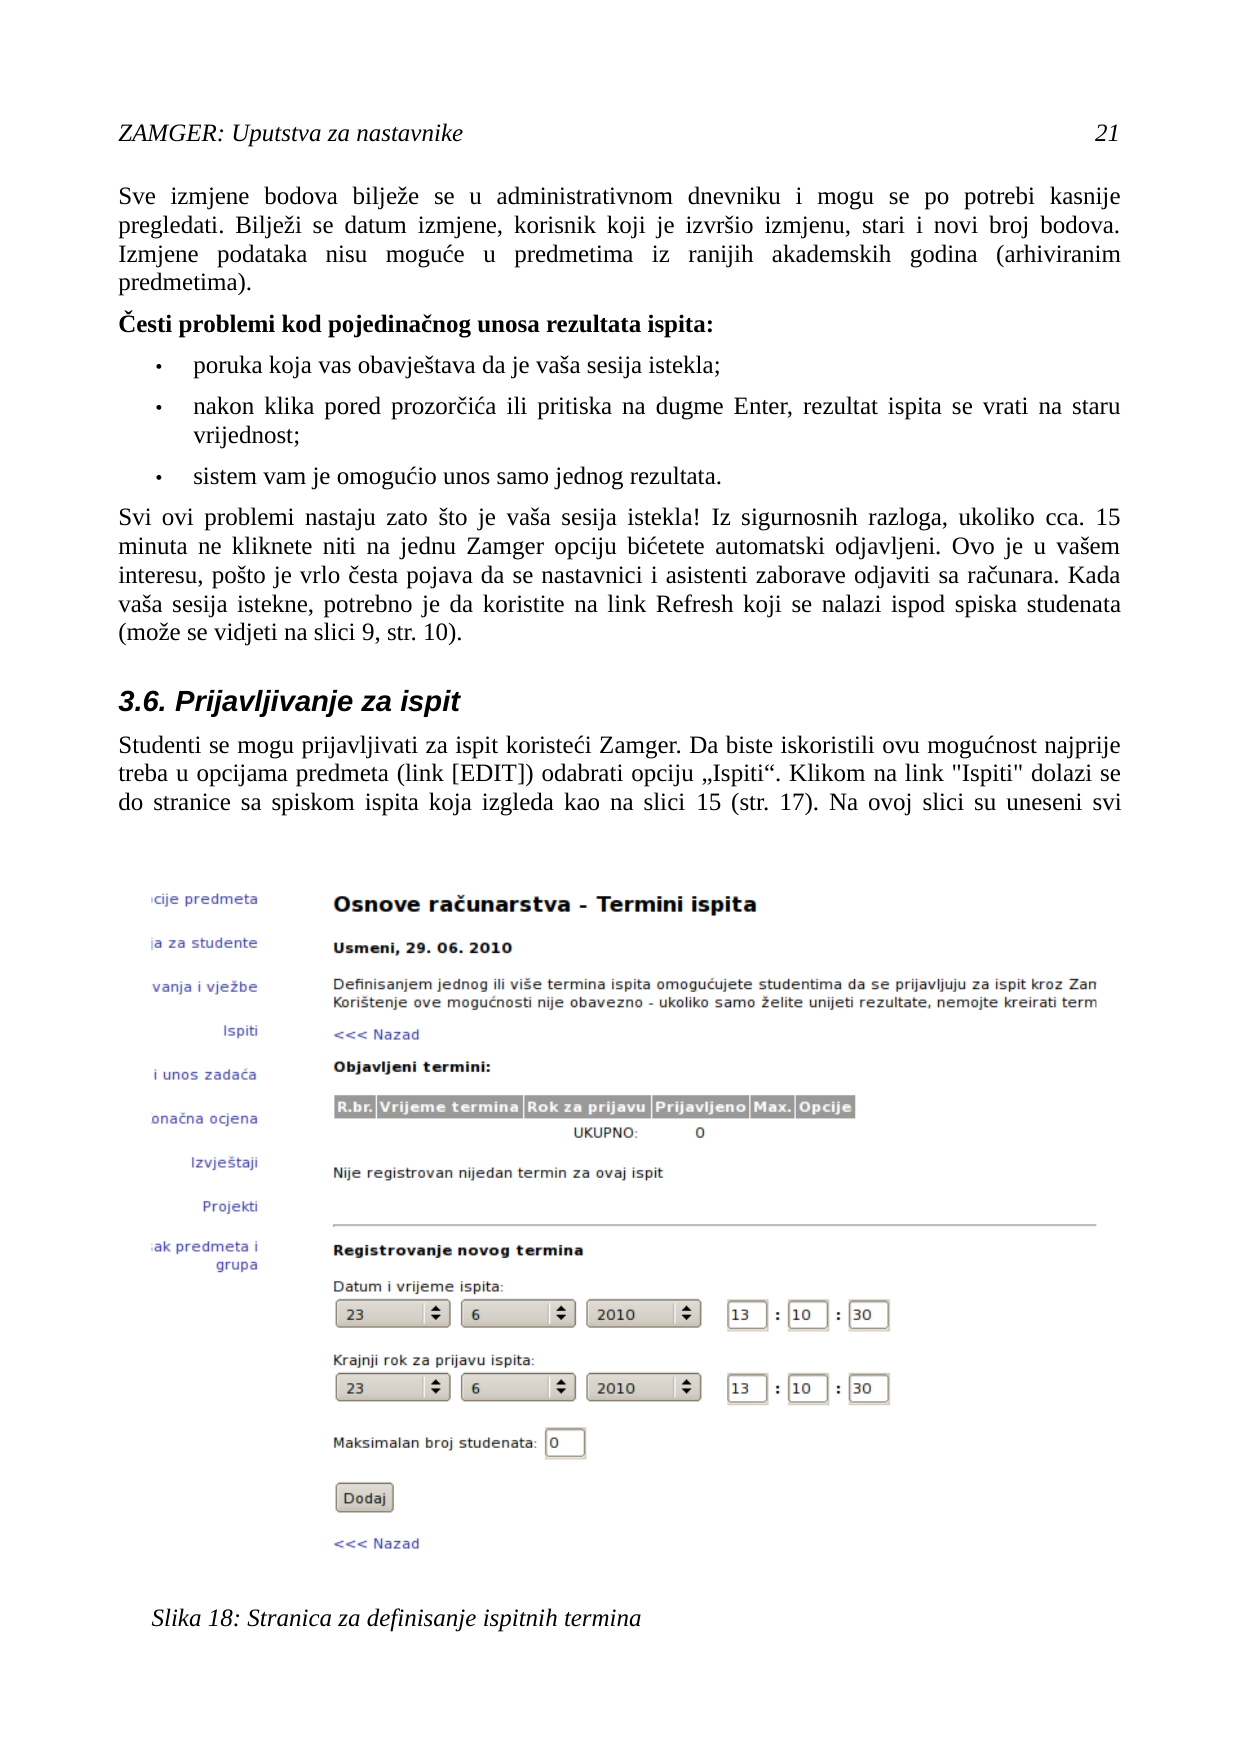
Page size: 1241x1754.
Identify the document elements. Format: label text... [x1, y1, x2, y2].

text Slika 18: Stranica za definisanje ispitnih termina [151, 1603, 1096, 1632]
list nakon klika pored prozorčića ili pritiska na dugme Enter, rezultat ispita se vrati na staru vrijednost; [156, 391, 1122, 449]
text Studenti se mogu prijavljivati za ispit koristeći Zamger. Da biste iskoristili ovu mogućnost najprije treba u opcijama predmeta (link [EDIT]) odabrati opciju „Ispiti“. Klikom na link "Ispiti" dolazi se do stranice sa spiskom ispita koja izgleda kao na slici 15 (str. 17). Na ovoj slici su uneseni svi [118, 730, 1122, 816]
text Svi ovi problemi nastaju zato što je vaša sesija istekla! Iz sigurnosnih razloga, ukoliko cca. 15 minuta ne kliknete niti na jednu Zamger opciju bićetete automatski odjavljeni. Ovo je u vašem interesu, pošto je vrlo česta pojava da se nastavnici i asistenti zaborave odjaviti sa računara. Kada vaša sesija istekne, potrebno je da koristite na link Refresh koji se nalazi ispod spiska studenata (može se vidjeti na slici 9, str. 10). [118, 502, 1122, 646]
text Sve izmjene bodova bilježe se u administrativnom dnevniku i mogu se po potrebi kasnije pregledati. Bilježi se datum izmjene, korisnik koji je izvršio izmjenu, stari i novi broj bodova. Izmjene podataka nisu moguće u predmetima iz ranijih akademskih godina (arhiviranim predmetima). [118, 181, 1122, 296]
subtitle 3.6. Prijavljivanje za ispit [118, 684, 1122, 717]
text Česti problemi kod pojedinačnog unosa rezultata ispita: [118, 309, 1122, 337]
picture [151, 855, 1097, 1603]
text [151, 843, 1096, 855]
list sistem vam je omogućio unos samo jednog rezultata. [156, 461, 1122, 490]
list poruka koja vas obavještava da je vaša sesija istekla; [156, 350, 1122, 379]
